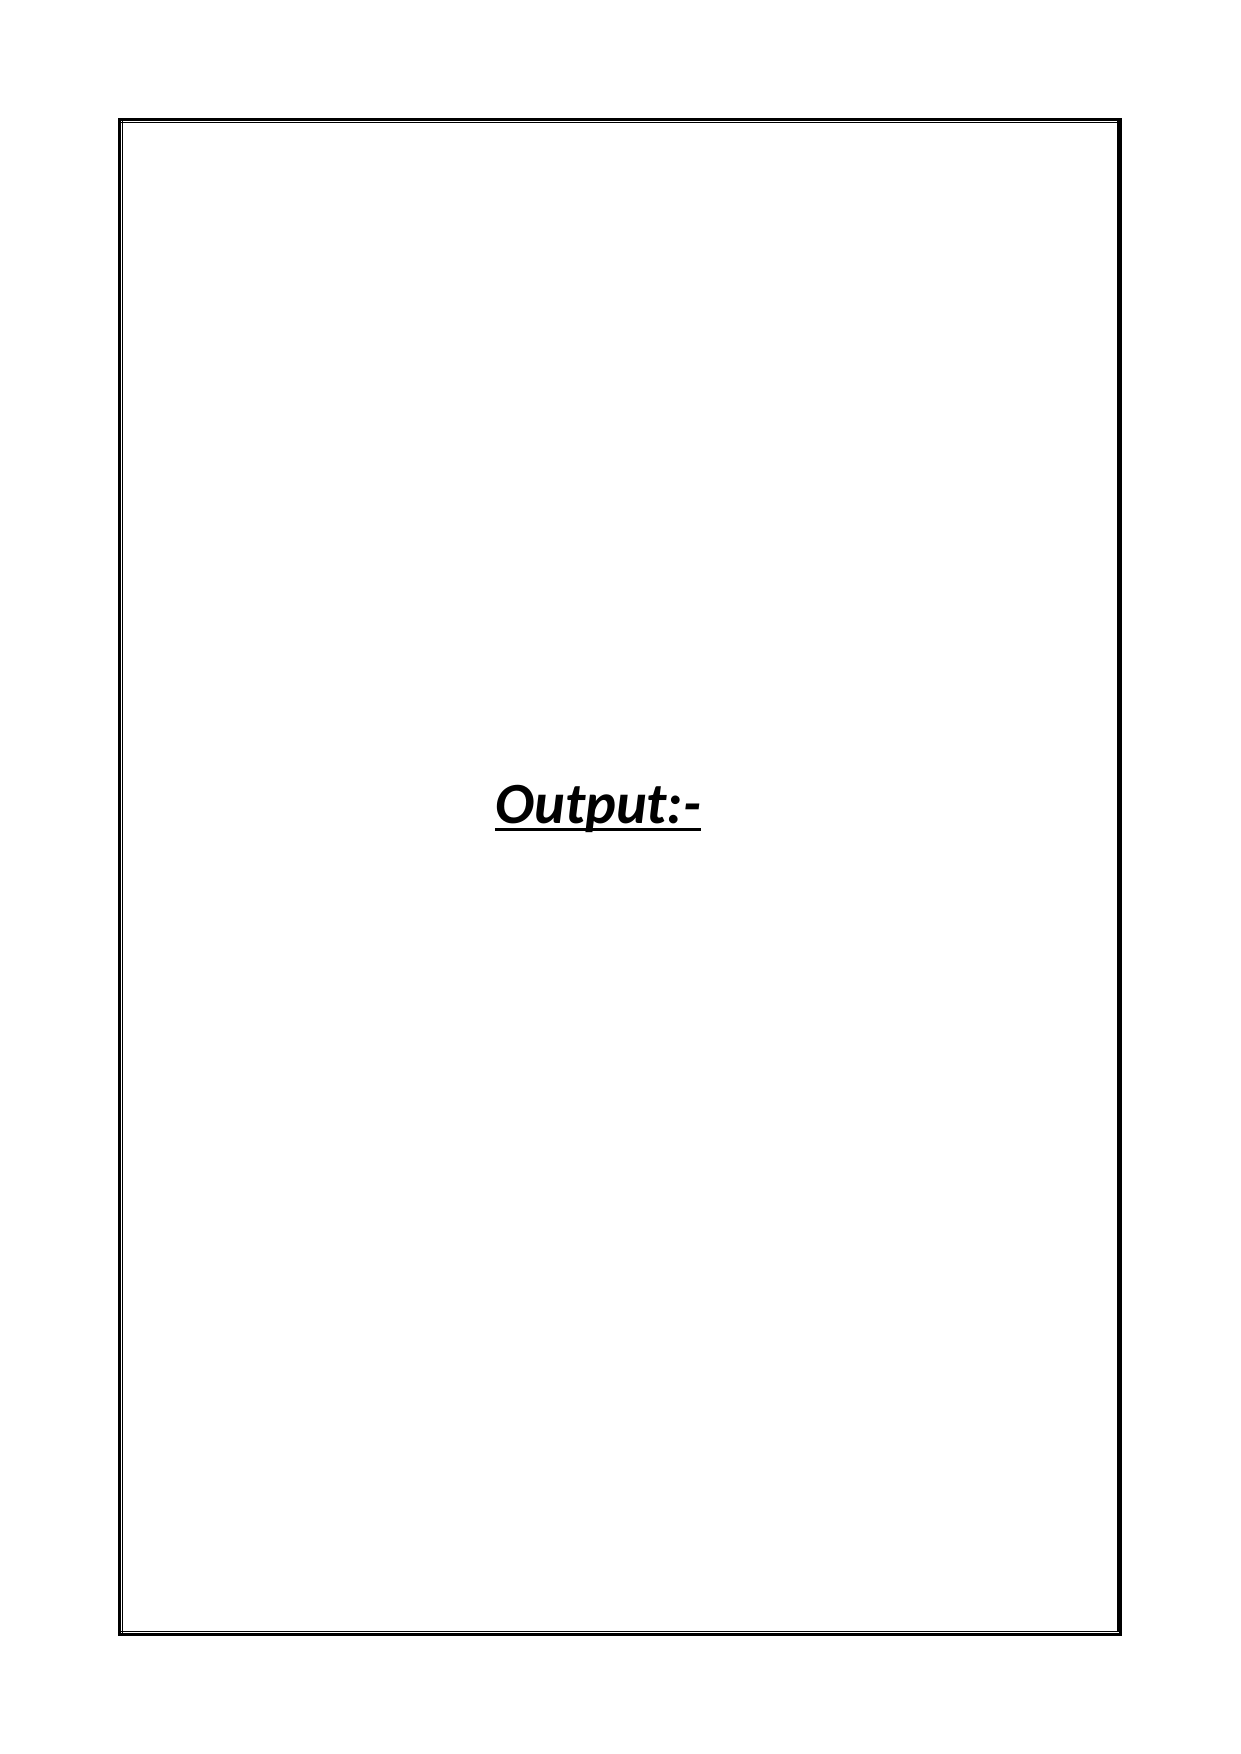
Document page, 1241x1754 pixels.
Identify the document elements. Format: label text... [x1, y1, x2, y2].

text Output:- [126, 767, 1114, 838]
